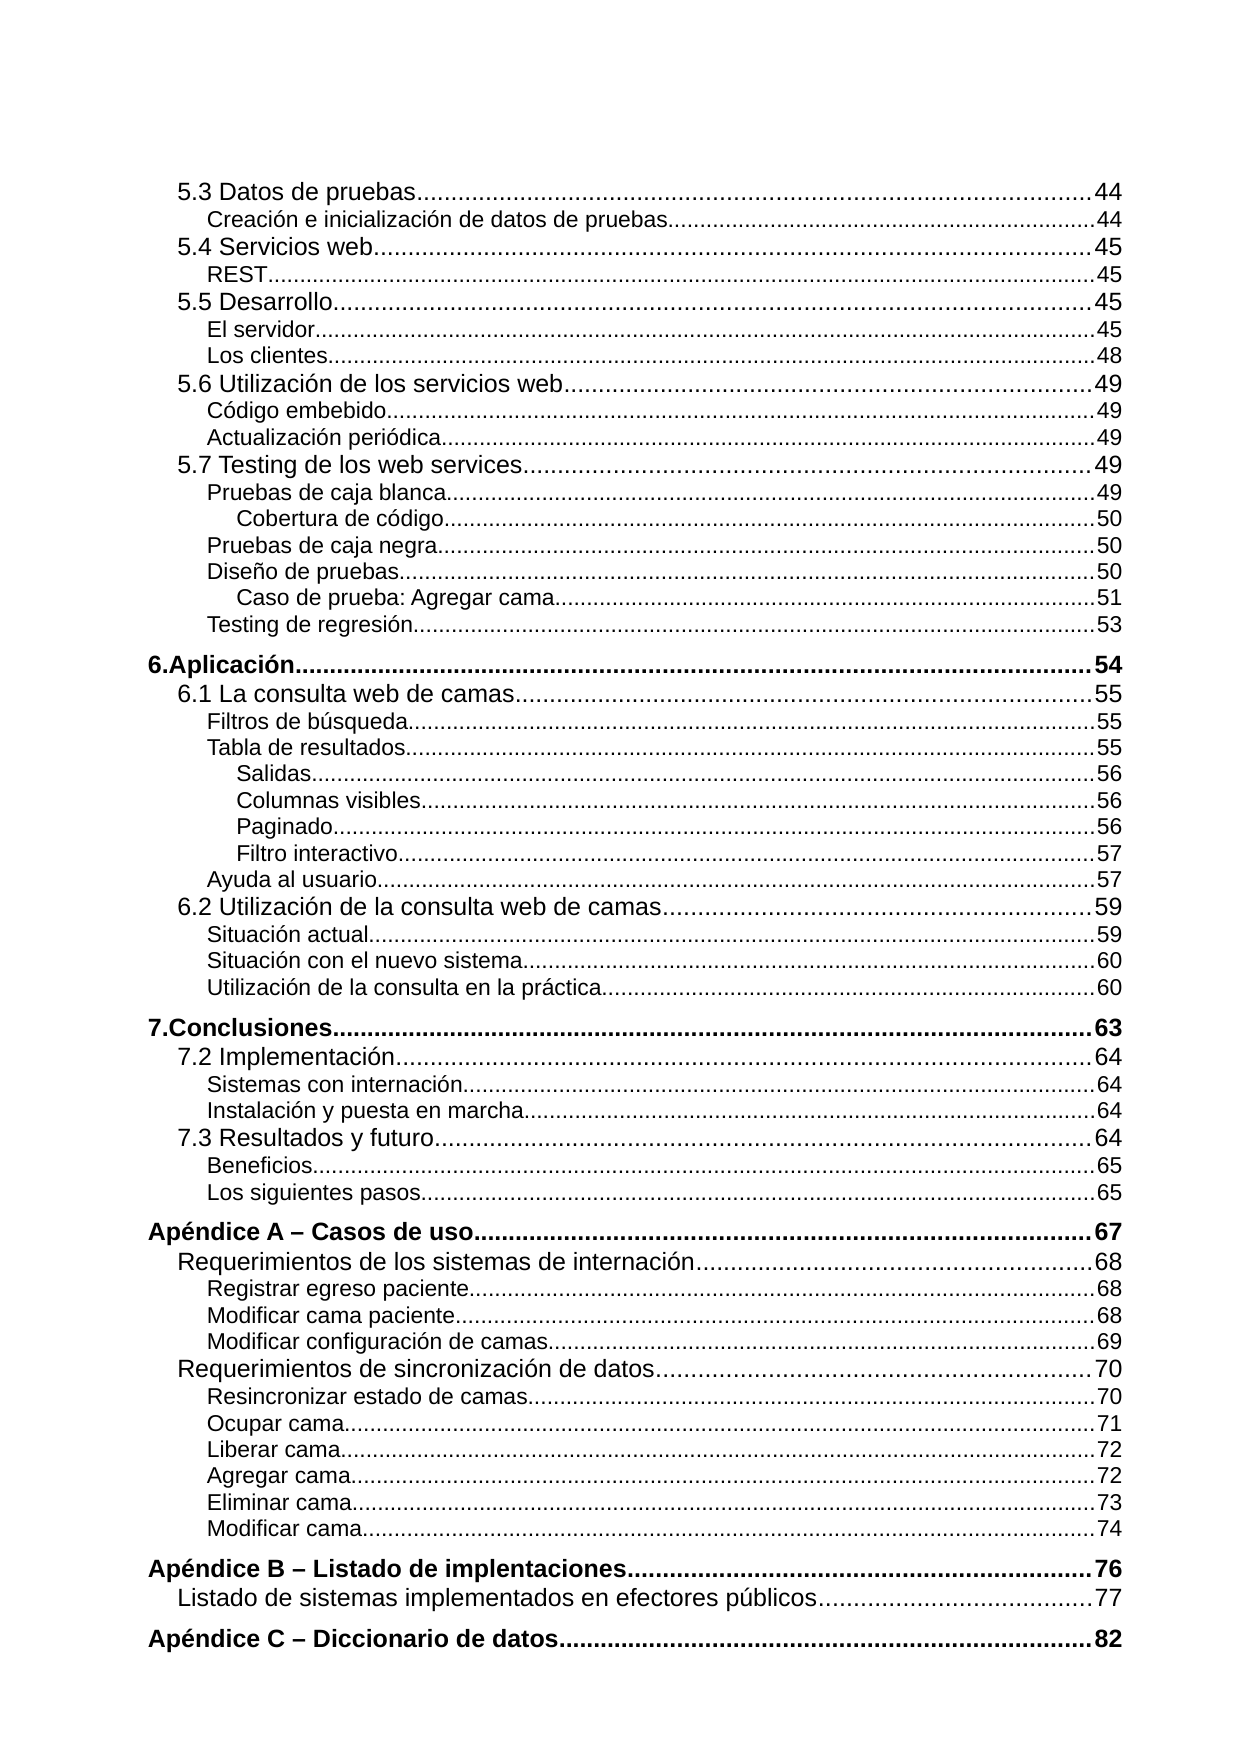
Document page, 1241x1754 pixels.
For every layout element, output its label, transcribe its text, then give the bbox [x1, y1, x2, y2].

text Utilización de la consulta en la práctica 60 [207, 974, 1122, 1000]
text 6.1 La consulta web de camas 55 [177, 679, 1122, 708]
text Requerimientos de los sistemas de internación 68 [177, 1247, 1122, 1275]
text Ocupar cama 71 [207, 1409, 1122, 1436]
text Apéndice C – Diccionario de datos 82 [148, 1624, 1122, 1654]
text Eliminar cama 73 [207, 1489, 1122, 1515]
text Los clientes 48 [207, 342, 1122, 369]
text Filtro interactivo 57 [236, 839, 1122, 866]
text Apéndice A – Casos de uso 67 [148, 1217, 1122, 1247]
text Pruebas de caja negra 50 [207, 532, 1122, 558]
text Código embebido 49 [207, 397, 1122, 424]
text Situación con el nuevo sistema 60 [207, 947, 1122, 974]
text Modificar configuración de camas 69 [207, 1328, 1122, 1354]
text Listado de sistemas implementados en efectores públicos 77 [177, 1583, 1122, 1612]
text Diseño de pruebas 50 [207, 558, 1122, 584]
text Liberar cama 72 [207, 1436, 1122, 1462]
text Creación e inicialización de datos de pruebas 44 [207, 206, 1122, 232]
text 5.7 Testing de los web services 49 [177, 450, 1122, 479]
text Modificar cama 74 [207, 1515, 1122, 1541]
text Caso de prueba: Agregar cama 51 [236, 584, 1122, 611]
text Sistemas con internación 64 [207, 1071, 1122, 1097]
text Modificar cama paciente 68 [207, 1302, 1122, 1328]
text Situación actual 59 [207, 921, 1122, 947]
text REST 45 [207, 261, 1122, 287]
text 7.2 Implementación 64 [177, 1042, 1122, 1071]
text Actualización periódica 49 [207, 424, 1122, 450]
text 5.6 Utilización de los servicios web 49 [177, 369, 1122, 397]
text Filtros de búsqueda 55 [207, 708, 1122, 734]
text Cobertura de código 50 [236, 505, 1122, 532]
text Paginado 56 [236, 813, 1122, 839]
text Requerimientos de sincronización de datos 70 [177, 1354, 1122, 1383]
text Beneficios 65 [207, 1152, 1122, 1178]
text Columnas visibles 56 [236, 787, 1122, 813]
text Testing de regresión 53 [207, 611, 1122, 637]
text 6.Aplicación 54 [148, 649, 1122, 679]
text Agregar cama 72 [207, 1462, 1122, 1489]
text Apéndice B – Listado de implentaciones 76 [148, 1554, 1122, 1583]
text Los siguientes pasos 65 [207, 1178, 1122, 1205]
text 5.3 Datos de pruebas 44 [177, 177, 1122, 206]
text 7.Conclusiones 63 [148, 1012, 1122, 1042]
text Salidas 56 [236, 760, 1122, 787]
text Tabla de resultados 55 [207, 734, 1122, 760]
text Instalación y puesta en marcha 64 [207, 1097, 1122, 1123]
text Pruebas de caja blanca 49 [207, 479, 1122, 505]
text 5.4 Servicios web 45 [177, 232, 1122, 261]
text Resincronizar estado de camas 70 [207, 1383, 1122, 1409]
text 5.5 Desarrollo 45 [177, 287, 1122, 316]
text Ayuda al usuario 57 [207, 866, 1122, 892]
text El servidor 45 [207, 316, 1122, 342]
text Registrar egreso paciente 68 [207, 1275, 1122, 1302]
text 6.2 Utilización de la consulta web de camas 59 [177, 892, 1122, 921]
text 7.3 Resultados y futuro 64 [177, 1123, 1122, 1152]
